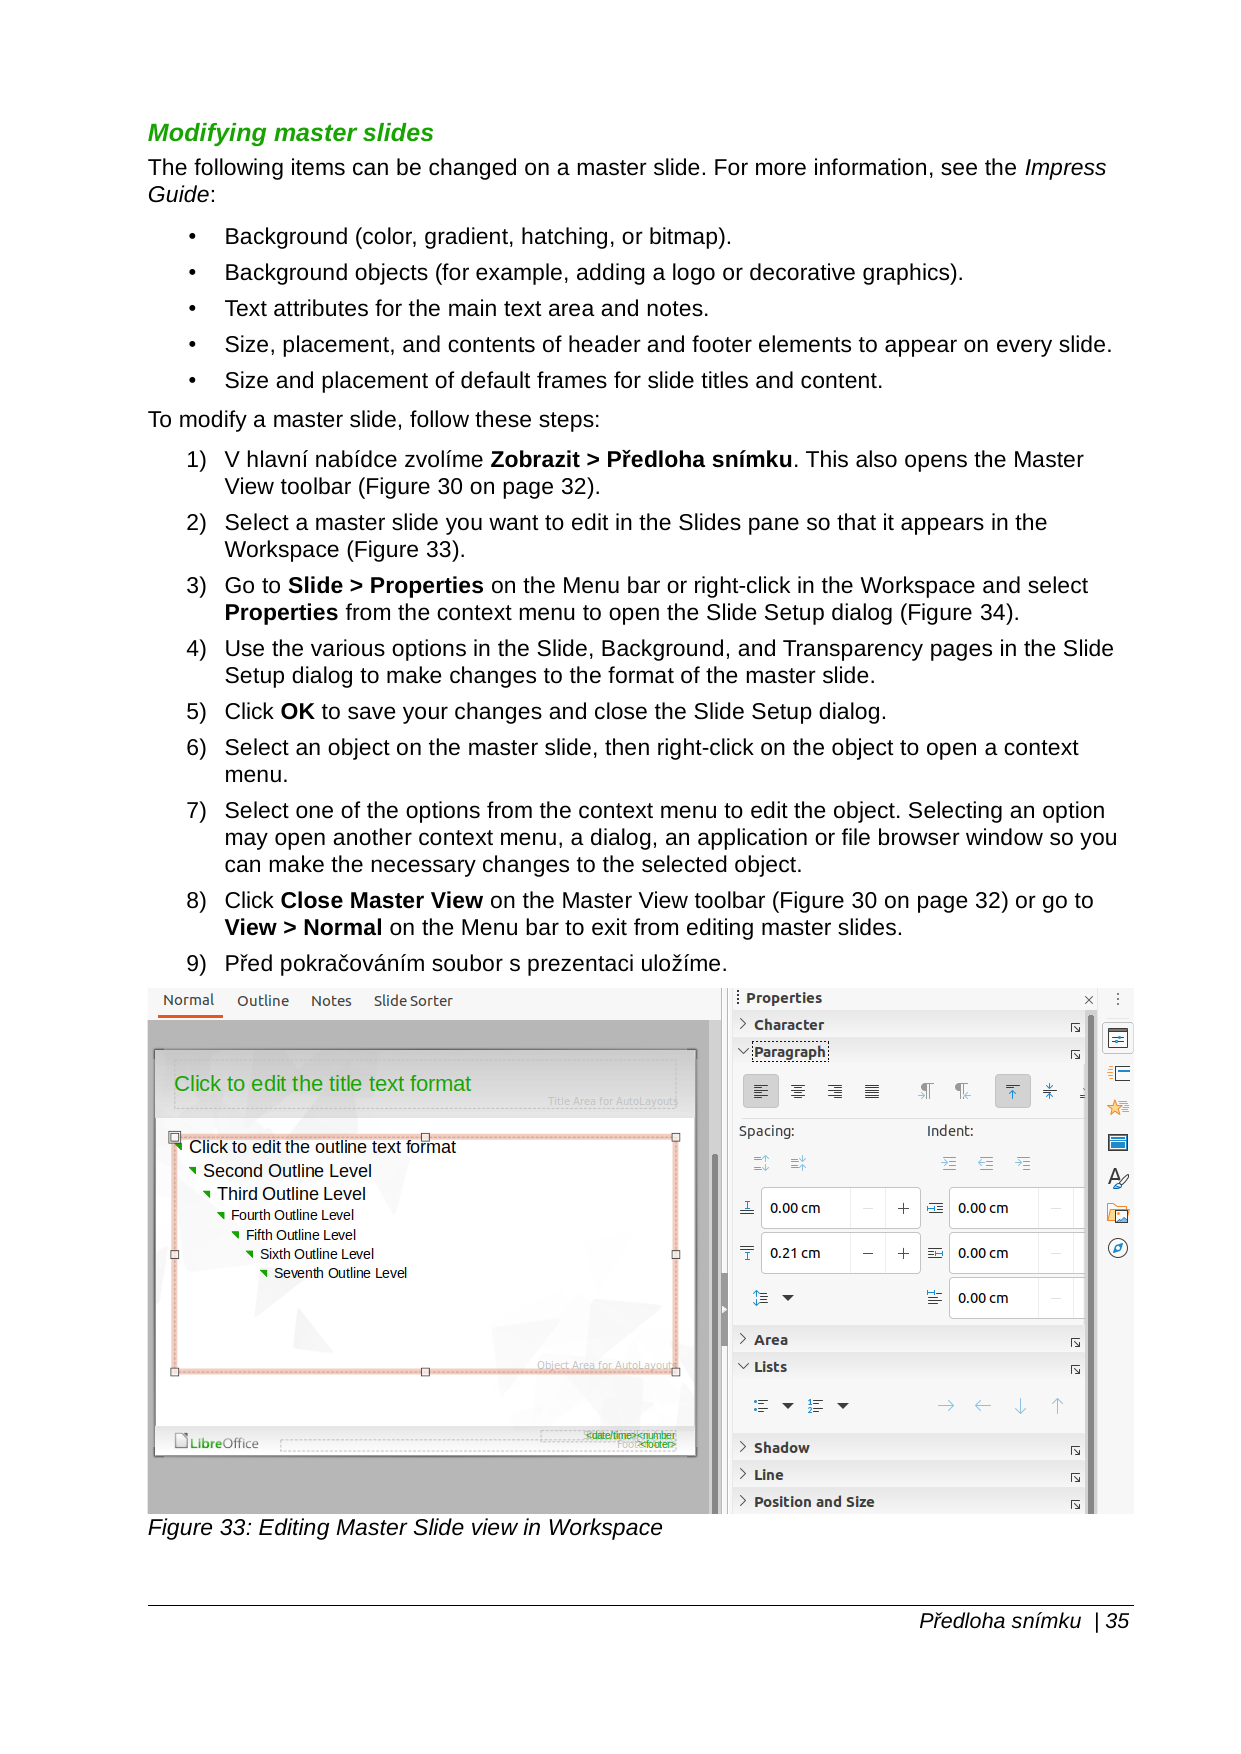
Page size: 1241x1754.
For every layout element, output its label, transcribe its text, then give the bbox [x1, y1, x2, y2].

text The following items can be changed on a master slide. For more information, see the Impress Guide: [148, 153, 1134, 207]
text To modify a master slide, follow these steps: [148, 405, 1134, 432]
list Click OK to save your changes and close the Slide Setup dialog. [207, 697, 1134, 724]
list Select a master slide you want to edit in the Slides pane so that it appears in the Workspace (Figure 33). [207, 508, 1134, 562]
list Před pokračováním soubor s prezentaci uložíme. [207, 949, 1134, 976]
list Text attributes for the main text area and notes. [185, 292, 1134, 322]
list Use the various options in the Slide, Background, and Transparency pages in the Slide Setup dialog to make changes to the format of the master slide. [207, 634, 1134, 688]
list Background objects (for example, adding a logo or decorative graphics). [185, 256, 1134, 286]
list Click Close Master View on the Master View toolbar (Figure 30 on page 29) or go to View > Normal on the Menu bar to exit from editing master slides. [207, 886, 1134, 940]
list Background (color, gradient, hatching, or bitmap). [185, 220, 1134, 250]
list Go to Slide > Properties on the Menu bar or right-click in the Workspace and select Properties from the context menu to open the Slide Setup dialog (Figure 34). [207, 571, 1134, 625]
list Select an object on the master slide, then right-click on the object to open a context menu. [207, 733, 1134, 787]
list V hlavní nabídce zvolíme Zobrazit > Předloha snímku. This also opens the Master View toolbar (Figure 30 on page 29). [207, 445, 1134, 499]
list Select one of the options from the context menu to edit the object. Selecting an option may open another context menu, a dialog, an application or file browser window so you can make the necessary changes to the selected object. [207, 796, 1134, 877]
picture [147, 988, 1134, 1514]
list Size, placement, and contents of header and footer elements to appear on every slide. [185, 328, 1134, 358]
list Size and placement of default frames for slide titles and content. [185, 363, 1134, 396]
text Figure 33: Editing Master Slide view in Workspace [148, 1514, 1134, 1540]
subtitle Modifying master slides [148, 118, 1134, 147]
